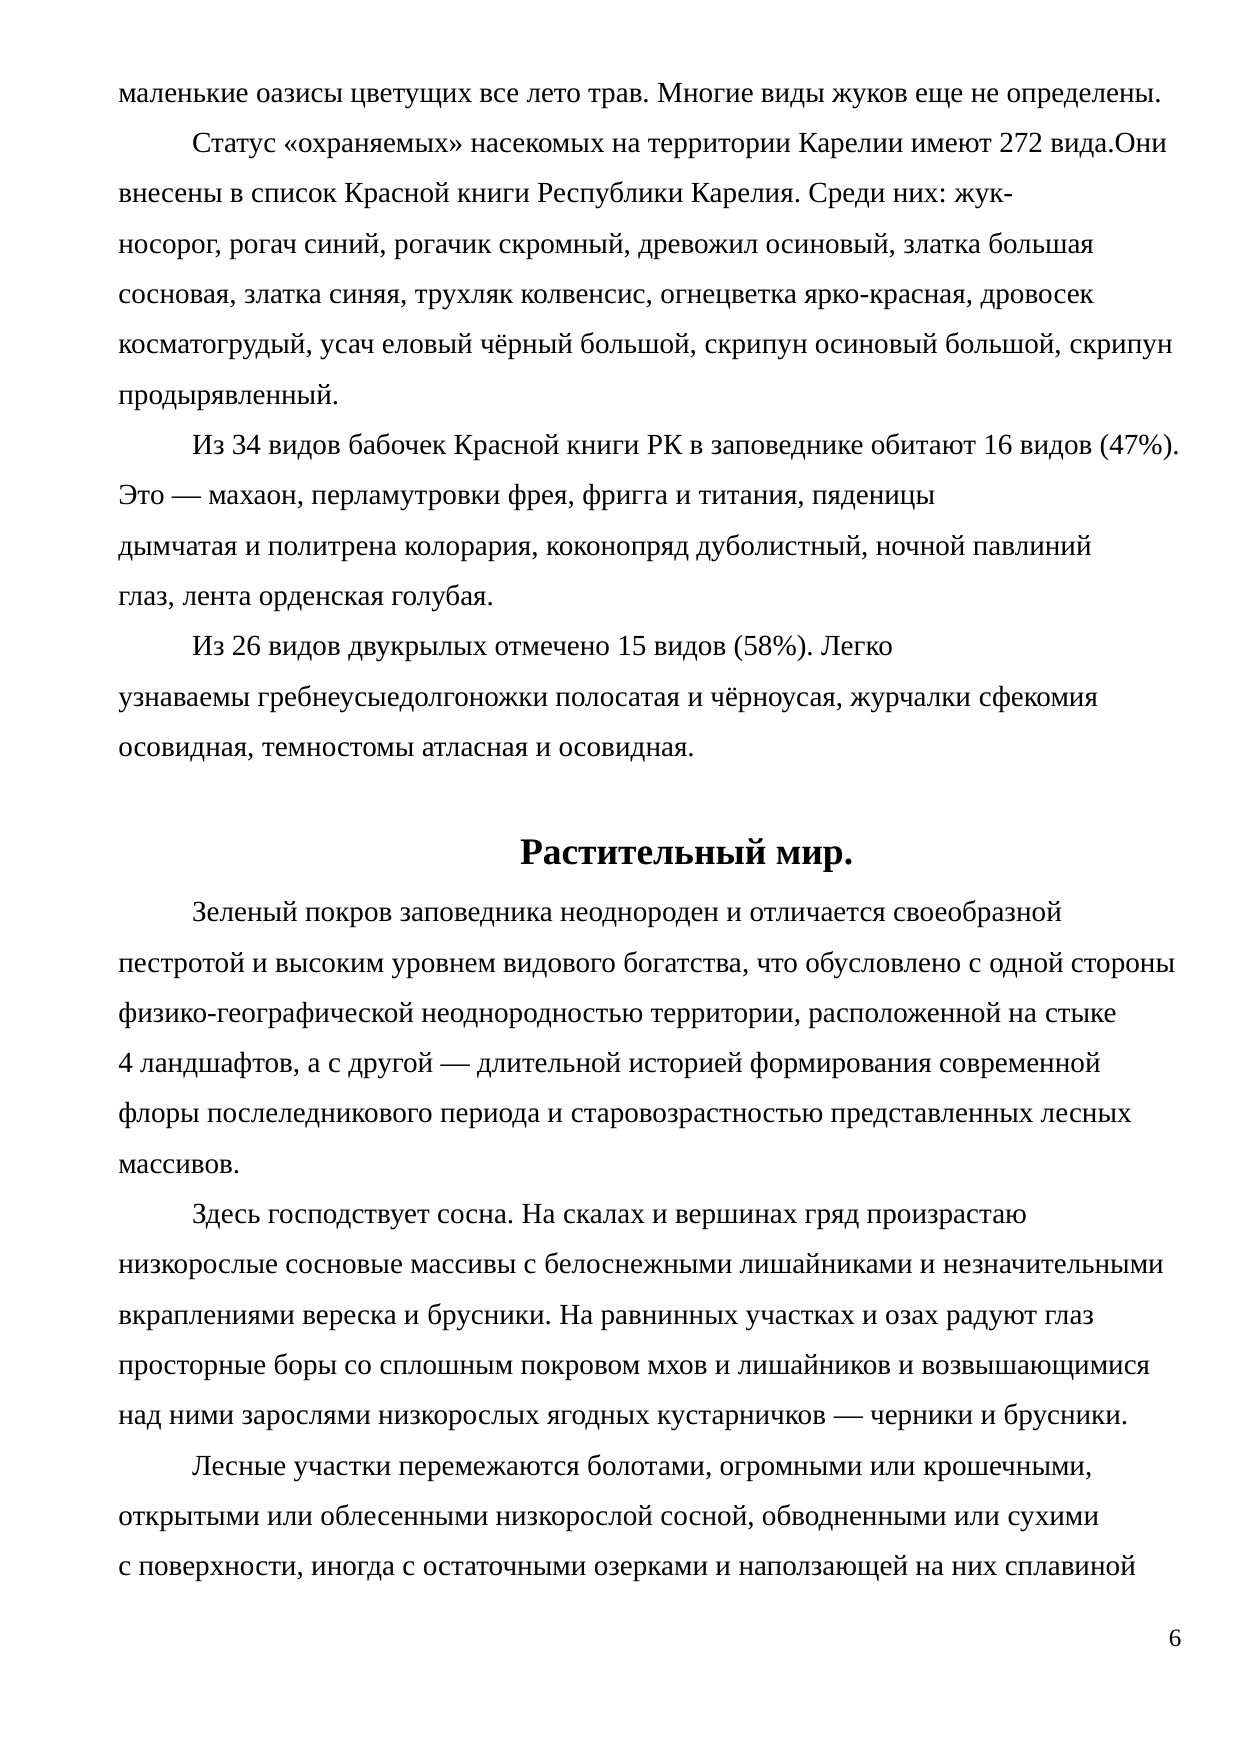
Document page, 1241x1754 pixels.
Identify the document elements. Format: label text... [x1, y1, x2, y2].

text Зеленый покров заповедника неоднороден и отличается своеобразной пестротой и высоким уровнем видового богатства, что обусловлено с одной стороны физико-географической неоднородностью территории, расположенной на стыке 4 ландшафтов, а с другой — длительной историей формирования современной флоры послеледникового периода и старовозрастностью представленных лесных массивов. [118, 894, 1181, 1179]
text маленькие оазисы цветущих все лето трав. Многие виды жуков еще не определены. [118, 75, 1181, 108]
text Лесные участки перемежаются болотами, огромными или крошечными, открытыми или облесенными низкорослой сосной, обводненными или сухими с поверхности, иногда с остаточными озерками и наползающей на них сплавиной [118, 1448, 1181, 1582]
text Здесь господствует сосна. На скалах и вершинах гряд произрастаю низкорослые сосновые массивы с белоснежными лишайниками и незначительными вкраплениями вереска и брусники. На равнинных участках и озах радуют глаз просторные боры со сплошным покровом мхов и лишайников и возвышающимися над ними зарослями низкорослых ягодных кустарничков — черники и брусники. [118, 1196, 1181, 1431]
text Из 26 видов двукрылых отмечено 15 видов (58%). Легко узнаваемы гребнеусыедолгоножки полосатая и чёрноусая, журчалки сфекомия осовидная, темностомы атласная и осовидная. [118, 628, 1181, 763]
text Статус «охраняемых» насекомых на территории Карелии имеют 272 вида.Они внесены в список Красной книги Республики Карелия. Среди них: жук-носорог, рогач синий, рогачик скромный, древожил осиновый, златка большая сосновая, златка синяя, трухляк колвенсис, огнецветка ярко-красная, дровосек косматогрудый, усач еловый чёрный большой, скрипун осиновый большой, скрипун продырявленный. [118, 125, 1181, 410]
text Растительный мир. [118, 830, 1181, 873]
text Из 34 видов бабочек Красной книги РК в заповеднике обитают 16 видов (47%). Это — махаон, перламутровки фрея, фригга и титания, пяденицы дымчатая и политрена колорария, коконопряд дуболистный, ночной павлиний глаз, лента орденская голубая. [118, 427, 1181, 612]
